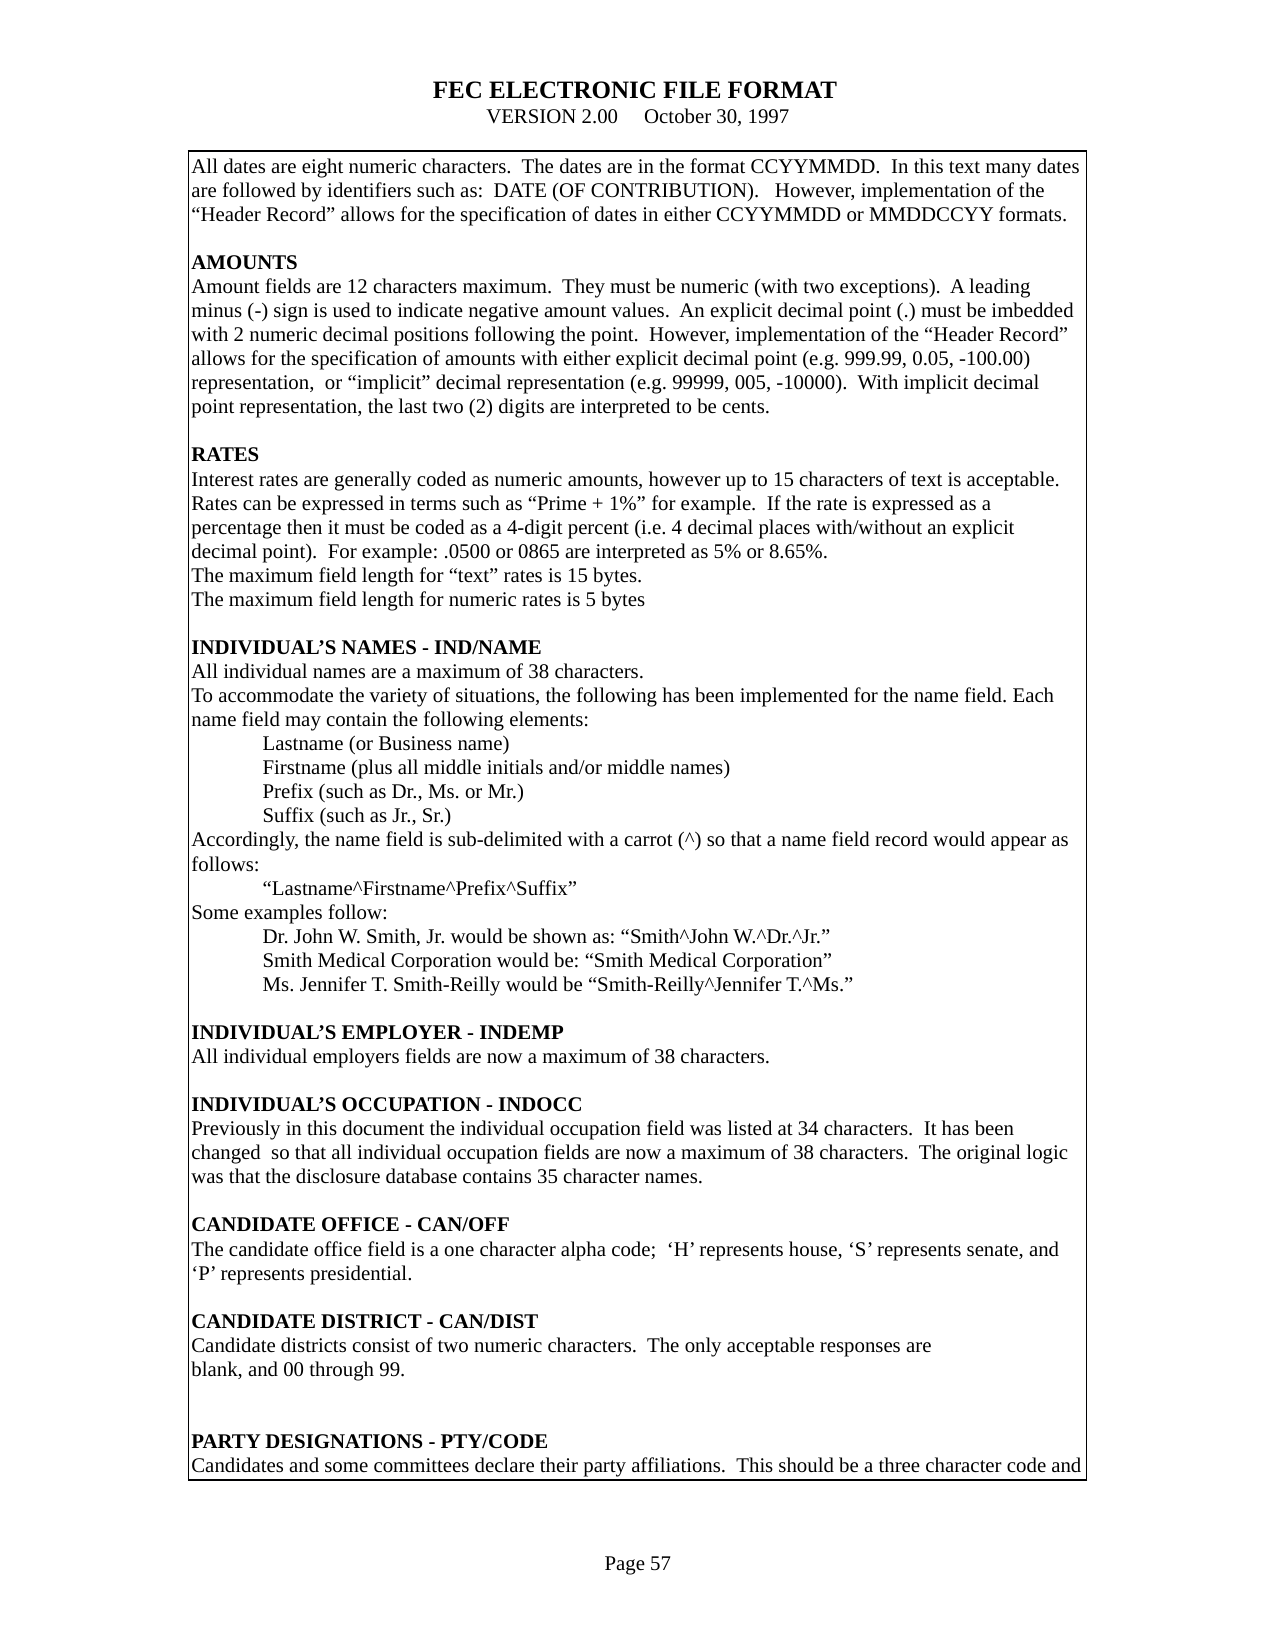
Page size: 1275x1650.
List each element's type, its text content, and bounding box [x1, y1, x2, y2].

text RATES [189, 439, 1086, 463]
text Prefix (such as Dr., Ms. or Mr.) [189, 776, 1086, 800]
text CANDIDATE OFFICE - CAN/OFF [189, 1209, 1086, 1233]
text The maximum field length for numeric rates is 5 bytes [189, 583, 1086, 611]
text All individual employers fields are now a maximum of 38 characters. [189, 1040, 1086, 1068]
text The candidate office field is a one character alpha code; ‘H’ represents house, ‘S’ represents senate, and ‘P’ represents presidential. [189, 1233, 1086, 1284]
text Amount fields are 12 characters maximum. They must be numeric (with two exceptions). A leading minus (-) sign is used to indicate negative amount values. An explicit decimal point (.) must be imbedded with 2 numeric decimal positions following the point. However, implementation of the “Header Record” allows for the specification of amounts with either explicit decimal point (e.g. 999.99, 0.05, -100.00) representation, or “implicit” decimal representation (e.g. 99999, 005, -10000). With implicit decimal point representation, the last two (2) digits are interpreted to be cents. [189, 270, 1086, 418]
text Ms. Jennifer T. Smith-Reilly would be “Smith-Reilly^Jennifer T.^Ms.” [189, 968, 1086, 996]
text Candidates and some committees declare their party affiliations. This should be a three character code and [189, 1449, 1086, 1479]
text Some examples follow: [189, 896, 1086, 920]
text Dr. John W. Smith, Jr. would be shown as: “Smith^John W.^Dr.^Jr.” [189, 920, 1086, 944]
text INDIVIDUAL’S EMPLOYER - INDEMP [189, 1016, 1086, 1040]
text Lastname (or Business name) [189, 727, 1086, 752]
text Interest rates are generally coded as numeric amounts, however up to 15 characters of text is acceptable. Rates can be expressed in terms such as “Prime + 1%” for example. If the rate is expressed as a percentage then it must be coded as a 4-digit percent (i.e. 4 decimal places with/without an explicit decimal point). For example: .0500 or 0865 are interpreted as 5% or 8.65%. [189, 463, 1086, 559]
text AMOUNTS [189, 246, 1086, 270]
text CANDIDATE DISTRICT - CAN/DIST [189, 1305, 1086, 1329]
text Suffix (such as Jr., Sr.) [189, 800, 1086, 824]
text All dates are eight numeric characters. The dates are in the format CCYYMMDD. In this text many dates are followed by identifiers such as: DATE (OF CONTRIBUTION). However, implementation of the “Header Record” allows for the specification of dates in either CCYYMMDD or MMDDCCYY formats. [189, 152, 1086, 226]
text All individual names are a maximum of 38 characters. [189, 655, 1086, 679]
text “Lastname^Firstname^Prefix^Suffix” [189, 872, 1086, 896]
text Previously in this document the individual occupation field was listed at 34 characters. It has been changed so that all individual occupation fields are now a maximum of 38 characters. The original logic was that the disclosure database contains 35 character names. [189, 1112, 1086, 1188]
text INDIVIDUAL’S OCCUPATION - INDOCC [189, 1088, 1086, 1112]
text Smith Medical Corporation would be: “Smith Medical Corporation” [189, 944, 1086, 968]
text Accordingly, the name field is sub-delimited with a carrot (^) so that a name field record would appear as follows: [189, 824, 1086, 872]
text To accommodate the variety of situations, the following has been implemented for the name field. Each name field may contain the following elements: [189, 679, 1086, 727]
text Candidate districts consist of two numeric characters. The only acceptable responses are [189, 1329, 1086, 1353]
text Firstname (plus all middle initials and/or middle names) [189, 752, 1086, 776]
text blank, and 00 through 99. [189, 1353, 1086, 1381]
text INDIVIDUAL’S NAMES - IND/NAME [189, 631, 1086, 655]
text PARTY DESIGNATIONS - PTY/CODE [189, 1425, 1086, 1449]
text The maximum field length for “text” rates is 15 bytes. [189, 559, 1086, 583]
